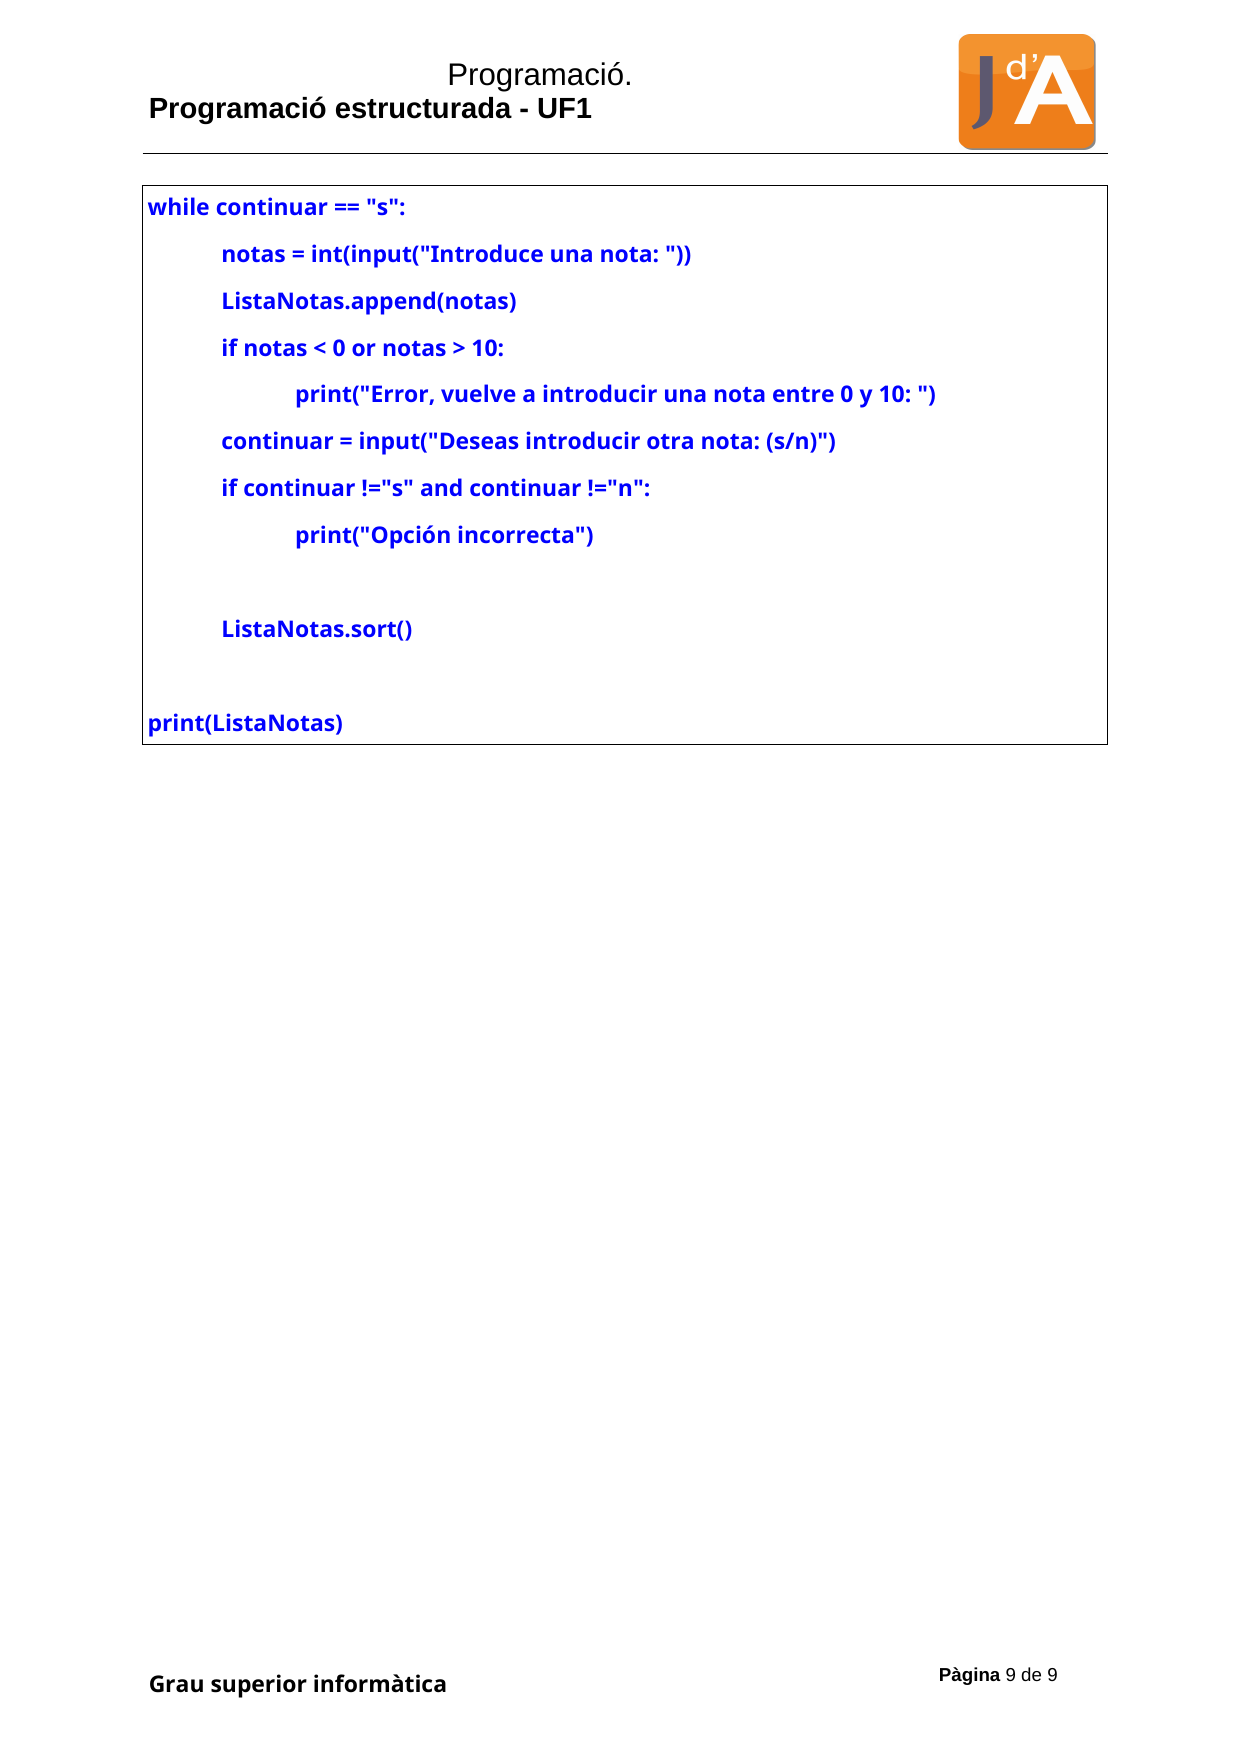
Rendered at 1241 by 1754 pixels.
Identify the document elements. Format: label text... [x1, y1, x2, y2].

table_header while continuar == "s": notas = int(input("Introduce una nota: ")) ListaNotas.append(notas) if notas < 0 or notas > 10: print("Error, vuelve a introducir una nota entre 0 y 10: ") continuar = input("Deseas introducir otra nota: (s/n)") if continuar !="s" and continuar !="n": print("Opción incorrecta") ListaNotas.sort() print(ListaNotas) [143, 186, 1107, 743]
picture [958, 34, 1096, 150]
